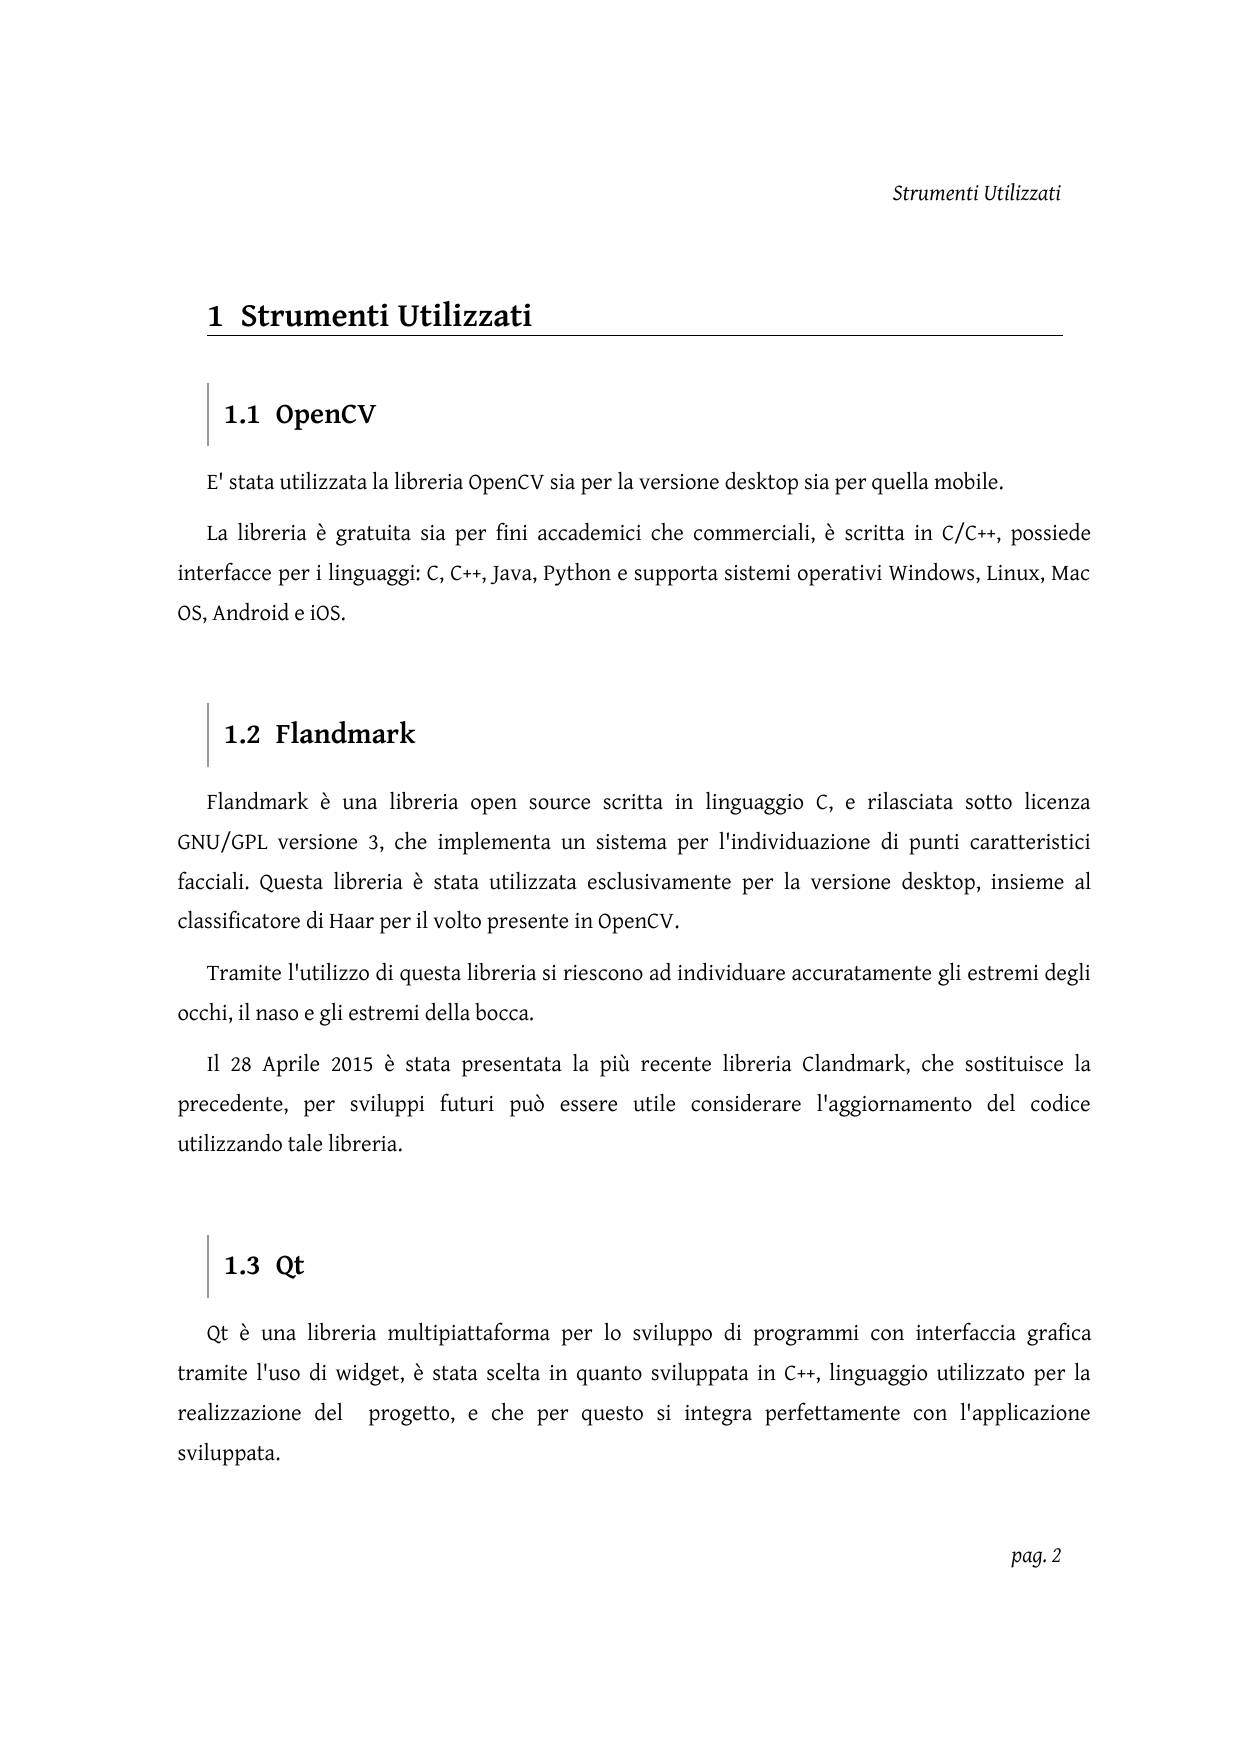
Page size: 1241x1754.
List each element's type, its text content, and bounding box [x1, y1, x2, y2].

subtitle Flandmark [209, 703, 1093, 767]
subtitle Strumenti Utilizzati [207, 297, 1063, 335]
text Qt è una libreria multipiattaforma per lo sviluppo di programmi con interfaccia grafica tramite l'uso di widget, è stata scelta in quanto sviluppata in C++, linguaggio utilizzato per la realizzazione del progetto, e che per questo si integra perfettamente con l'applicazione sviluppata. [177, 1321, 1093, 1467]
text Il 28 Aprile 2015 è stata presentata la più recente libreria Clandmark, che sostituisce la precedente, per sviluppi futuri può essere utile considerare l'aggiornamento del codice utilizzando tale libreria. [177, 1052, 1093, 1158]
text La libreria è gratuita sia per fini accademici che commerciali, è scritta in C/C++, possiede interfacce per i linguaggi: C, C++, Java, Python e supporta sistemi operativi Windows, Linux, Mac OS, Android e iOS. [177, 521, 1093, 627]
text E' stata utilizzata la libreria OpenCV sia per la versione desktop sia per quella mobile. [177, 469, 1093, 496]
text Tramite l'utilizzo di questa libreria si riescono ad individuare accuratamente gli estremi degli occhi, il naso e gli estremi della bocca. [177, 960, 1093, 1027]
subtitle OpenCV [209, 383, 1093, 446]
text Flandmark è una libreria open source scritta in linguaggio C, e rilasciata sotto licenza GNU/GPL versione 3, che implementa un sistema per l'individuazione di punti caratteristici facciali. Questa libreria è stata utilizzata esclusivamente per la versione desktop, insieme al classificatore di Haar per il volto presente in OpenCV. [177, 789, 1093, 935]
subtitle Qt [207, 1234, 1093, 1298]
